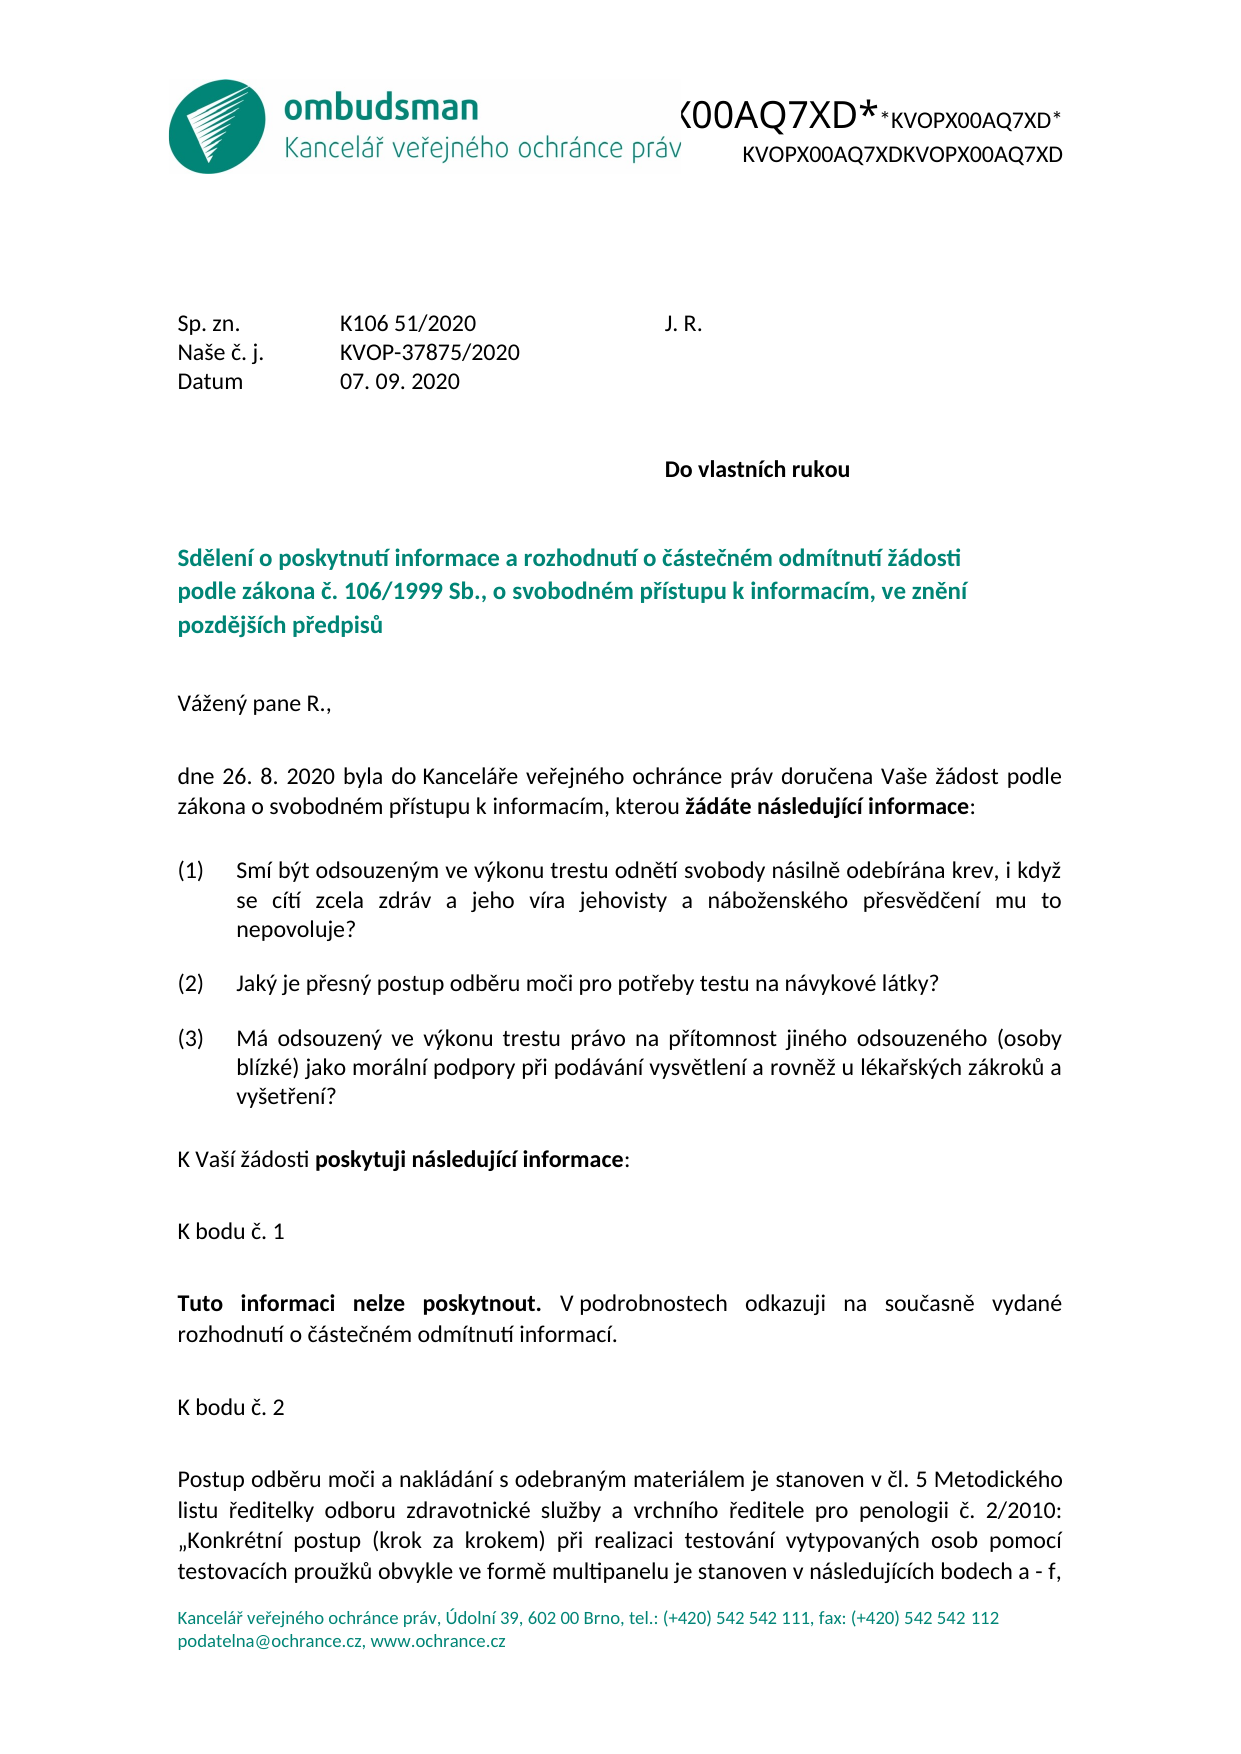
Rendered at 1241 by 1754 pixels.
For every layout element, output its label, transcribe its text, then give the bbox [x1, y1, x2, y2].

text K bodu č. 1 [177, 1216, 1063, 1245]
text Postup odběru moči a nakládání s odebraným materiálem je stanoven v čl. 5 Metodického listu ředitelky odboru zdravotnické služby a vrchního ředitele pro penologii č. 2/2010: „Konkrétní postup (krok za krokem) při realizaci testování vytypovaných osob pomocí testovacích proužků obvykle ve formě multipanelu je stanoven v následujících bodech a - f, [177, 1464, 1063, 1586]
text K bodu č. 2 [177, 1392, 1063, 1421]
list Smí být odsouzeným ve výkonu trestu odnětí svobody násilně odebírána krev, i když se cítí zcela zdráv a jeho víra jehovisty a náboženského přesvědčení mu to nepovoluje? [177, 856, 1063, 943]
text Tuto informaci nelze poskytnout. V podrobnostech odkazuji na současně vydané rozhodnutí o částečném odmítnutí informací. [177, 1288, 1063, 1348]
subtitle Sdělení o poskytnutí informace a rozhodnutí o částečném odmítnutí žádosti podle zákona č. 106/1999 Sb., o svobodném přístupu k informacím, ve znění pozdějších předpisů [177, 542, 1063, 639]
table_header J. R. Do vlastních rukou [665, 220, 1085, 542]
list Má odsouzený ve výkonu trestu právo na přítomnost jiného odsouzeného (osoby blízké) jako morální podpory při podávání vysvětlení a rovněž u lékařských zákroků a vyšetření? [177, 1023, 1063, 1110]
text K Vaší žádosti poskytuji následující informace: [177, 1144, 1063, 1173]
text Vážený pane R., [177, 688, 1063, 718]
table_header Sp. zn. Naše č. j. Datum [177, 220, 340, 542]
list Jaký je přesný postup odběru moči pro potřeby testu na návykové látky? [177, 968, 1063, 998]
table_header K106 51/2020 KVOP-37875/2020 07. 09. 2020 [340, 220, 664, 542]
text dne 26. 8. 2020 byla do Kanceláře veřejného ochránce práv doručena Vaše žádost podle zákona o svobodném přístupu k informacím, kterou žádáte následující informace: [177, 761, 1063, 821]
